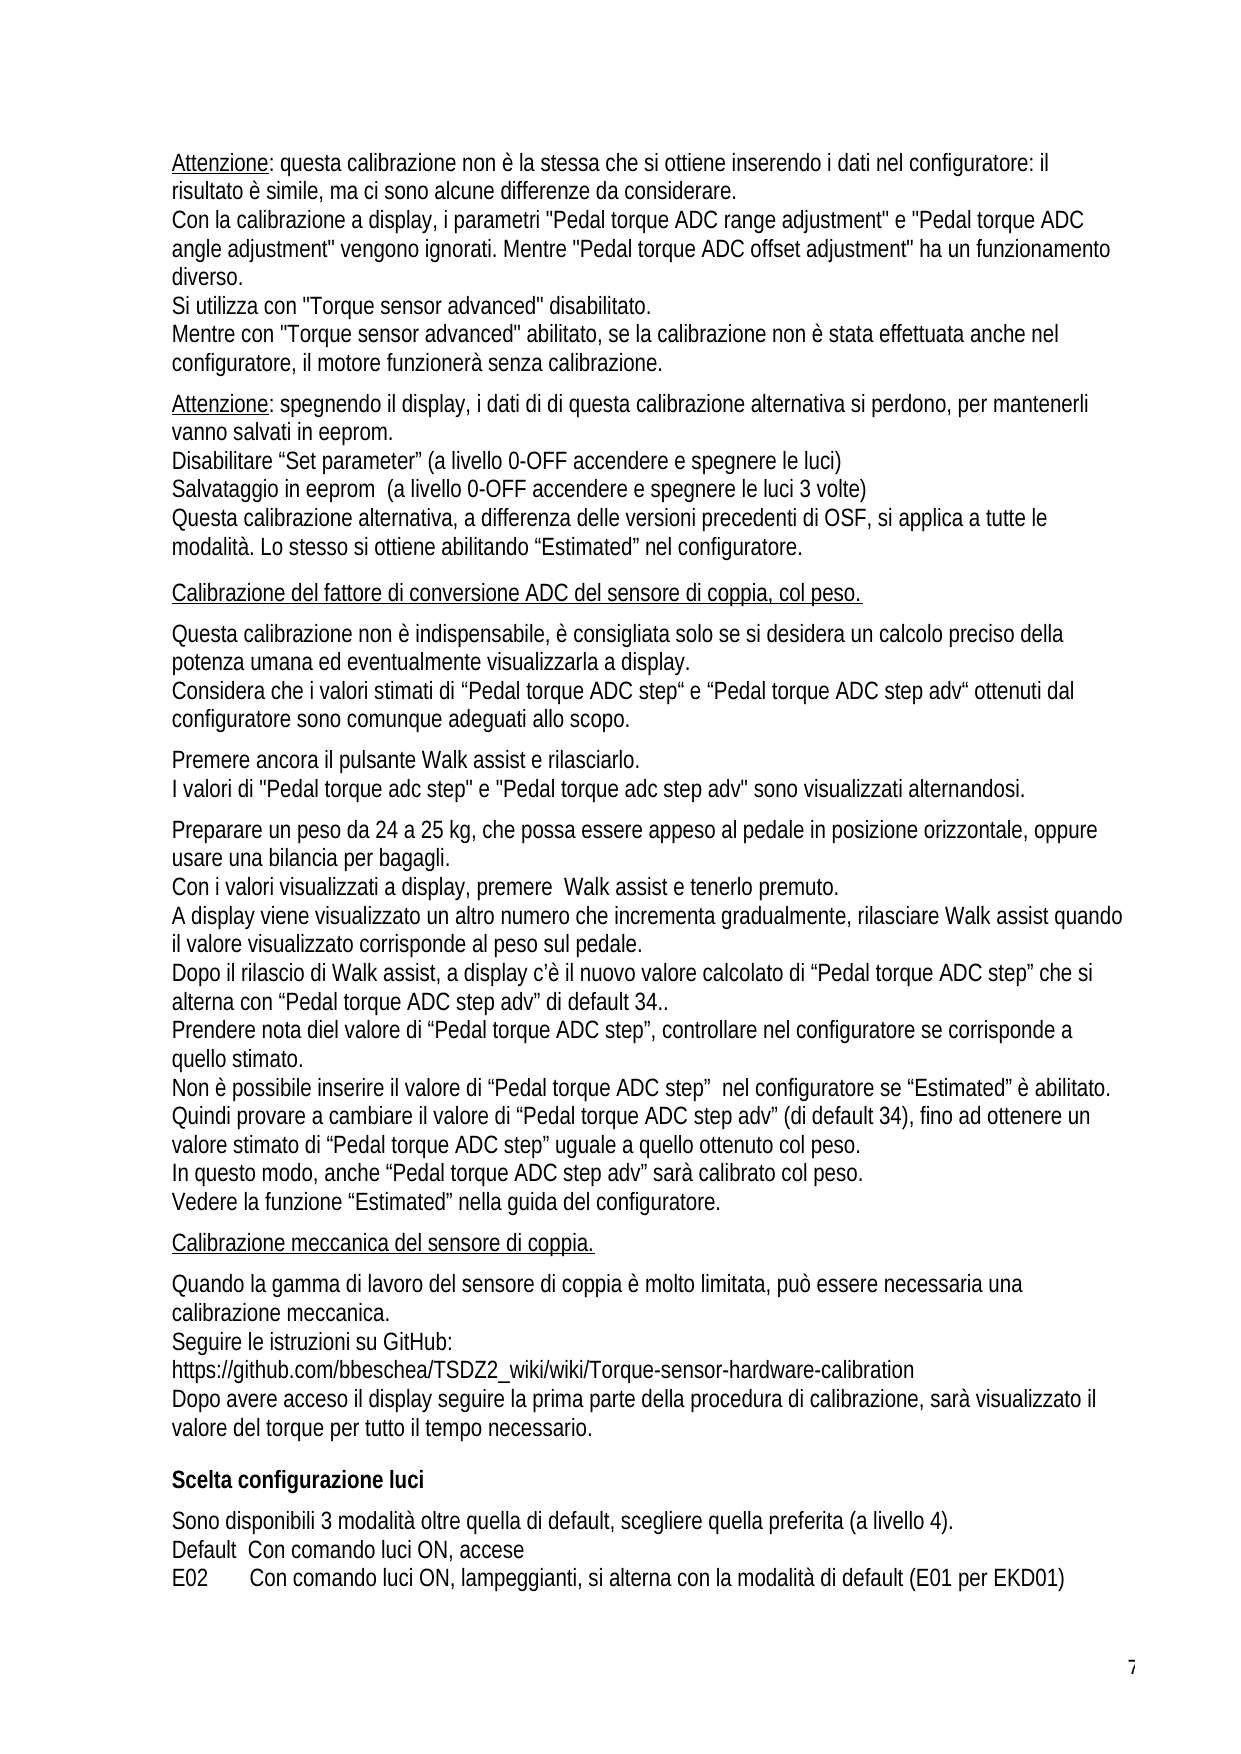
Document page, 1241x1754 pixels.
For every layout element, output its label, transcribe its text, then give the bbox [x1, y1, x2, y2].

text Questa calibrazione non è indispensabile, è consigliata solo se si desidera un calcolo preciso della potenza umana ed eventualmente visualizzarla a display. [172, 618, 1125, 676]
text I valori di "Pedal torque adc step" e "Pedal torque adc step adv" sono visualizzati alternandosi. [172, 773, 1125, 802]
text Prendere nota diel valore di “Pedal torque ADC step”, controllare nel configuratore se corrisponde a quello stimato. [172, 1015, 1125, 1072]
text Considera che i valori stimati di “Pedal torque ADC step“ e “Pedal torque ADC step adv“ ottenuti dal configuratore sono comunque adeguati allo scopo. [172, 676, 1125, 733]
text Calibrazione del fattore di conversione ADC del sensore di coppia, col peso. [172, 578, 1125, 607]
text Vedere la funzione “Estimated” nella guida del configuratore. [172, 1187, 1125, 1216]
text Attenzione: questa calibrazione non è la stessa che si ottiene inserendo i dati nel configuratore: il risultato è simile, ma ci sono alcune differenze da considerare. [172, 148, 1125, 205]
text Dopo avere acceso il display seguire la prima parte della procedura di calibrazione, sarà visualizzato il valore del torque per tutto il tempo necessario. [172, 1384, 1125, 1441]
text Con i valori visualizzati a display, premere Walk assist e tenerlo premuto. [172, 872, 1125, 901]
text Quando la gamma di lavoro del sensore di coppia è molto limitata, può essere necessaria una calibrazione meccanica. [172, 1269, 1125, 1327]
text Mentre con "Torque sensor advanced" abilitato, se la calibrazione non è stata effettuata anche nel configuratore, il motore funzionerà senza calibrazione. [172, 319, 1125, 377]
text https://github.com/bbeschea/TSDZ2_wiki/wiki/Torque-sensor-hardware-calibration [172, 1355, 1125, 1384]
text Dopo il rilascio di Walk assist, a display c’è il nuovo valore calcolato di “Pedal torque ADC step” che si alterna con “Pedal torque ADC step adv” di default 34.. [172, 958, 1125, 1015]
text Salvataggio in eeprom (a livello 0-OFF accendere e spegnere le luci 3 volte) [172, 474, 1125, 503]
text E02 Con comando luci ON, lampeggianti, si alterna con la modalità di default (E01 per EKD01) [172, 1563, 1125, 1592]
text Calibrazione meccanica del sensore di coppia. [172, 1228, 1125, 1257]
text Default Con comando luci ON, accese [172, 1535, 1125, 1563]
text Premere ancora il pulsante Walk assist e rilasciarlo. [172, 745, 1125, 773]
text Sono disponibili 3 modalità oltre quella di default, scegliere quella preferita (a livello 4). [172, 1506, 1125, 1535]
text Questa calibrazione alternativa, a differenza delle versioni precedenti di OSF, si applica a tutte le modalità. Lo stesso si ottiene abilitando “Estimated” nel configuratore. [172, 503, 1125, 560]
text Disabilitare “Set parameter” (a livello 0-OFF accendere e spegnere le luci) [172, 446, 1125, 474]
text Con la calibrazione a display, i parametri "Pedal torque ADC range adjustment" e "Pedal torque ADC angle adjustment" vengono ignorati. Mentre "Pedal torque ADC offset adjustment" ha un funzionamento diverso. [172, 205, 1125, 291]
text Seguire le istruzioni su GitHub: [172, 1327, 1125, 1355]
text In questo modo, anche “Pedal torque ADC step adv” sarà calibrato col peso. [172, 1158, 1125, 1187]
text Non è possibile inserire il valore di “Pedal torque ADC step” nel configuratore se “Estimated” è abilitato. Quindi provare a cambiare il valore di “Pedal torque ADC step adv” (di default 34), fino ad ottenere un valore stimato di “Pedal torque ADC step” uguale a quello ottenuto col peso. [172, 1072, 1125, 1158]
text A display viene visualizzato un altro numero che incrementa gradualmente, rilasciare Walk assist quando il valore visualizzato corrisponde al peso sul pedale. [172, 901, 1125, 958]
text Preparare un peso da 24 a 25 kg, che possa essere appeso al pedale in posizione orizzontale, oppure usare una bilancia per bagagli. [172, 815, 1125, 872]
text Si utilizza con "Torque sensor advanced" disabilitato. [172, 291, 1125, 319]
text Scelta configurazione luci [172, 1465, 1125, 1493]
text Attenzione: spegnendo il display, i dati di di questa calibrazione alternativa si perdono, per mantenerli vanno salvati in eeprom. [172, 388, 1125, 446]
